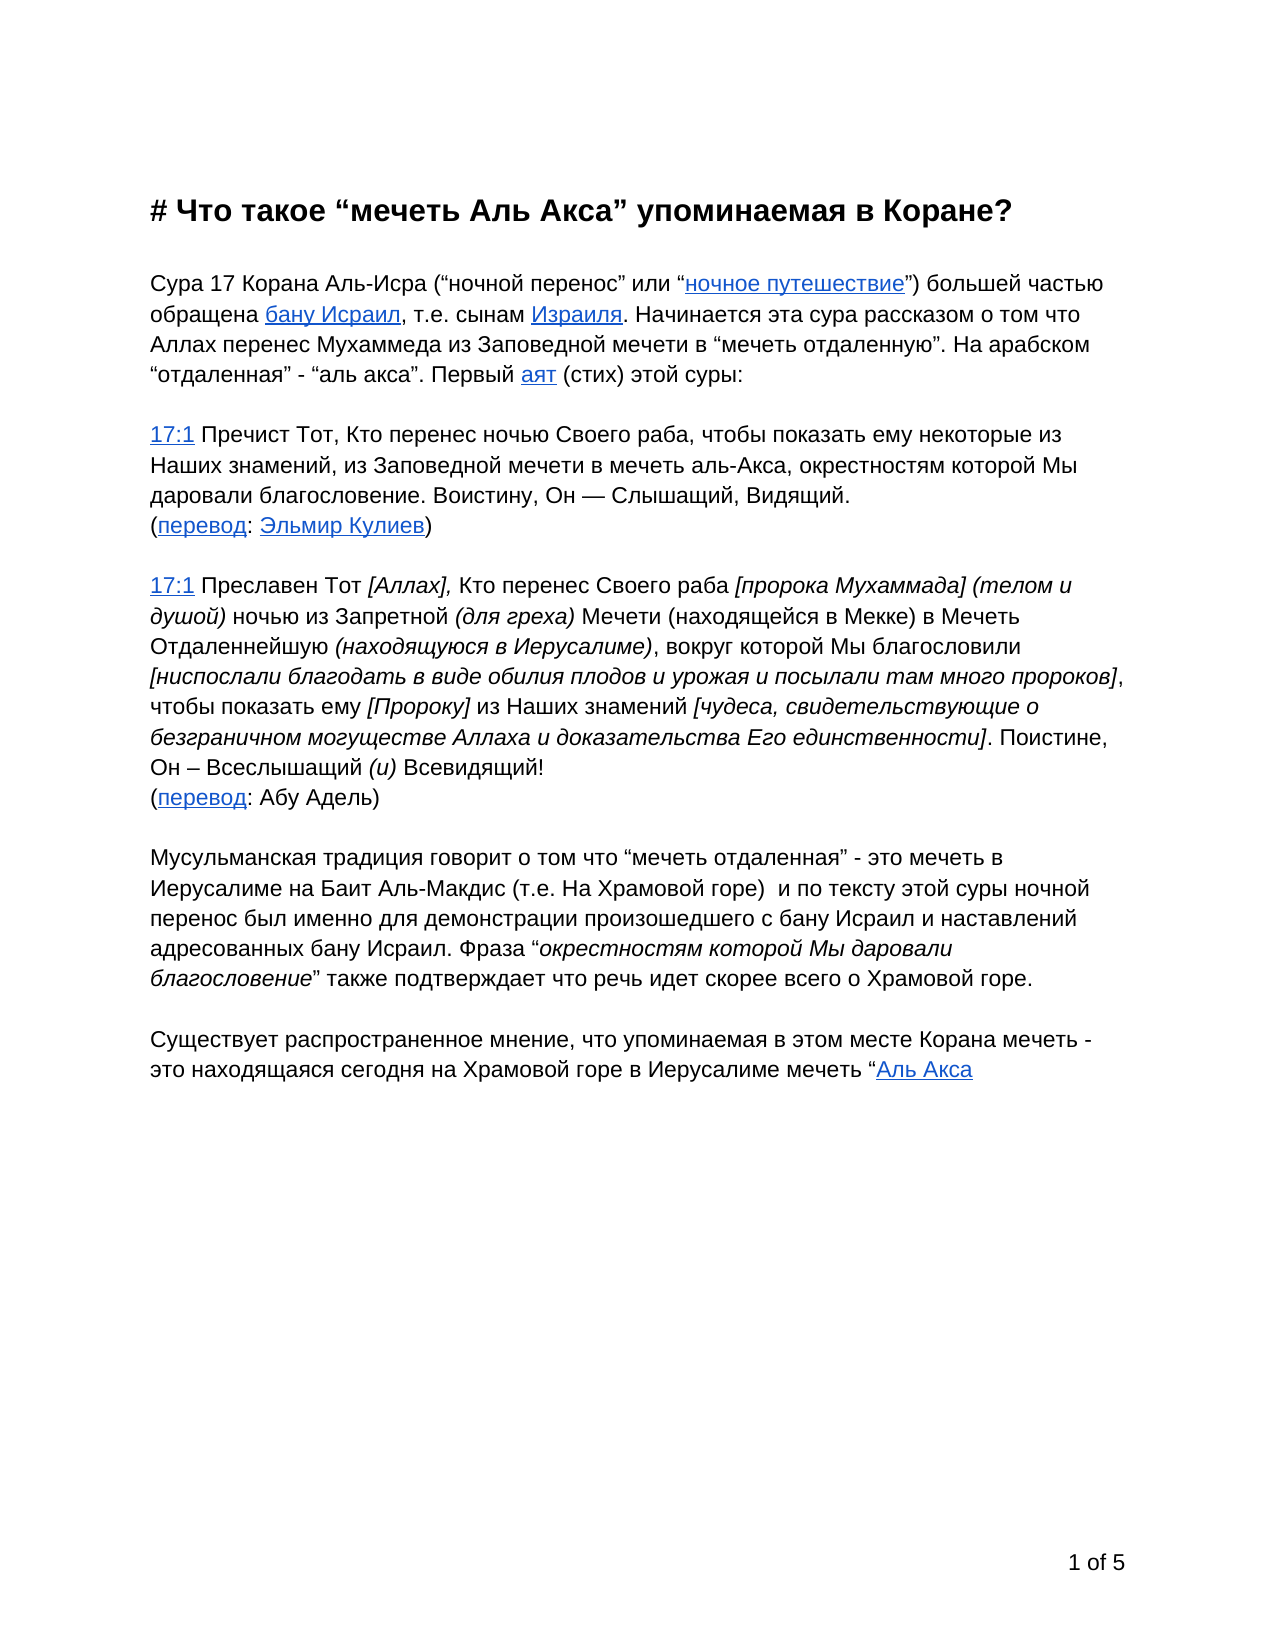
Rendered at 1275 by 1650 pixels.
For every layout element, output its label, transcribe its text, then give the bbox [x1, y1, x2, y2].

text 17:1 Преславен Тот [Аллах], Кто перенес Своего раба [пророка Мухаммада] (телом и душой) ночью из Запретной (для греха) Мечети (находящейся в Мекке) в Мечеть Отдаленнейшую (находящуюся в Иерусалиме), вокруг которой Мы благословили [ниспослали благодать в виде обилия плодов и урожая и посылали там много пророков], чтобы показать ему [Пророку] из Наших знамений [чудеса, свидетельствующие о безграничном могуществе Аллаха и доказательства Его единственности]. Поистине, Он – Всеслышащий (и) Всевидящий! (перевод: Абу Адель) [150, 572, 1125, 810]
text Мусульманская традиция говорит о том что “мечеть отдаленная” - это мечеть в Иерусалиме на Баит Аль-Макдис (т.е. На Храмовой горе) и по тексту этой суры ночной перенос был именно для демонстрации произошедшего с бану Исраил и наставлений адресованных бану Исраил. Фраза “окрестностям которой Мы даровали благословение” также подтверждает что речь идет скорее всего о Храмовой горе. [150, 844, 1125, 1022]
text 17:1 Пречист Тот, Кто перенес ночью Своего раба, чтобы показать ему некоторые из Наших знамений, из Заповедной мечети в мечеть аль-Акса, окрестностям которой Мы даровали благословение. Воистину, Он — Слышащий, Видящий. (перевод: Эльмир Кулиев) [150, 421, 1125, 568]
text Существует распространенное мнение, что упоминаемая в этом месте Корана мечеть - это находящаяся сегодня на Храмовой горе в Иерусалиме мечеть “Аль Акса [150, 1026, 1125, 1082]
subtitle # Что такое “мечеть Аль Акса” упоминаемая в Коране? [150, 192, 1125, 228]
text Сура 17 Корана Аль-Исра (“ночной перенос” или “ночное путешествие”) большей частью обращена бану Исраил, т.е. сынам Израиля. Начинается эта сура рассказом о том что Аллах перенес Мухаммеда из Заповедной мечети в “мечеть отдаленную”. На арабском “отдаленная” - “аль акса”. Первый аят (стих) этой суры: [150, 270, 1125, 417]
